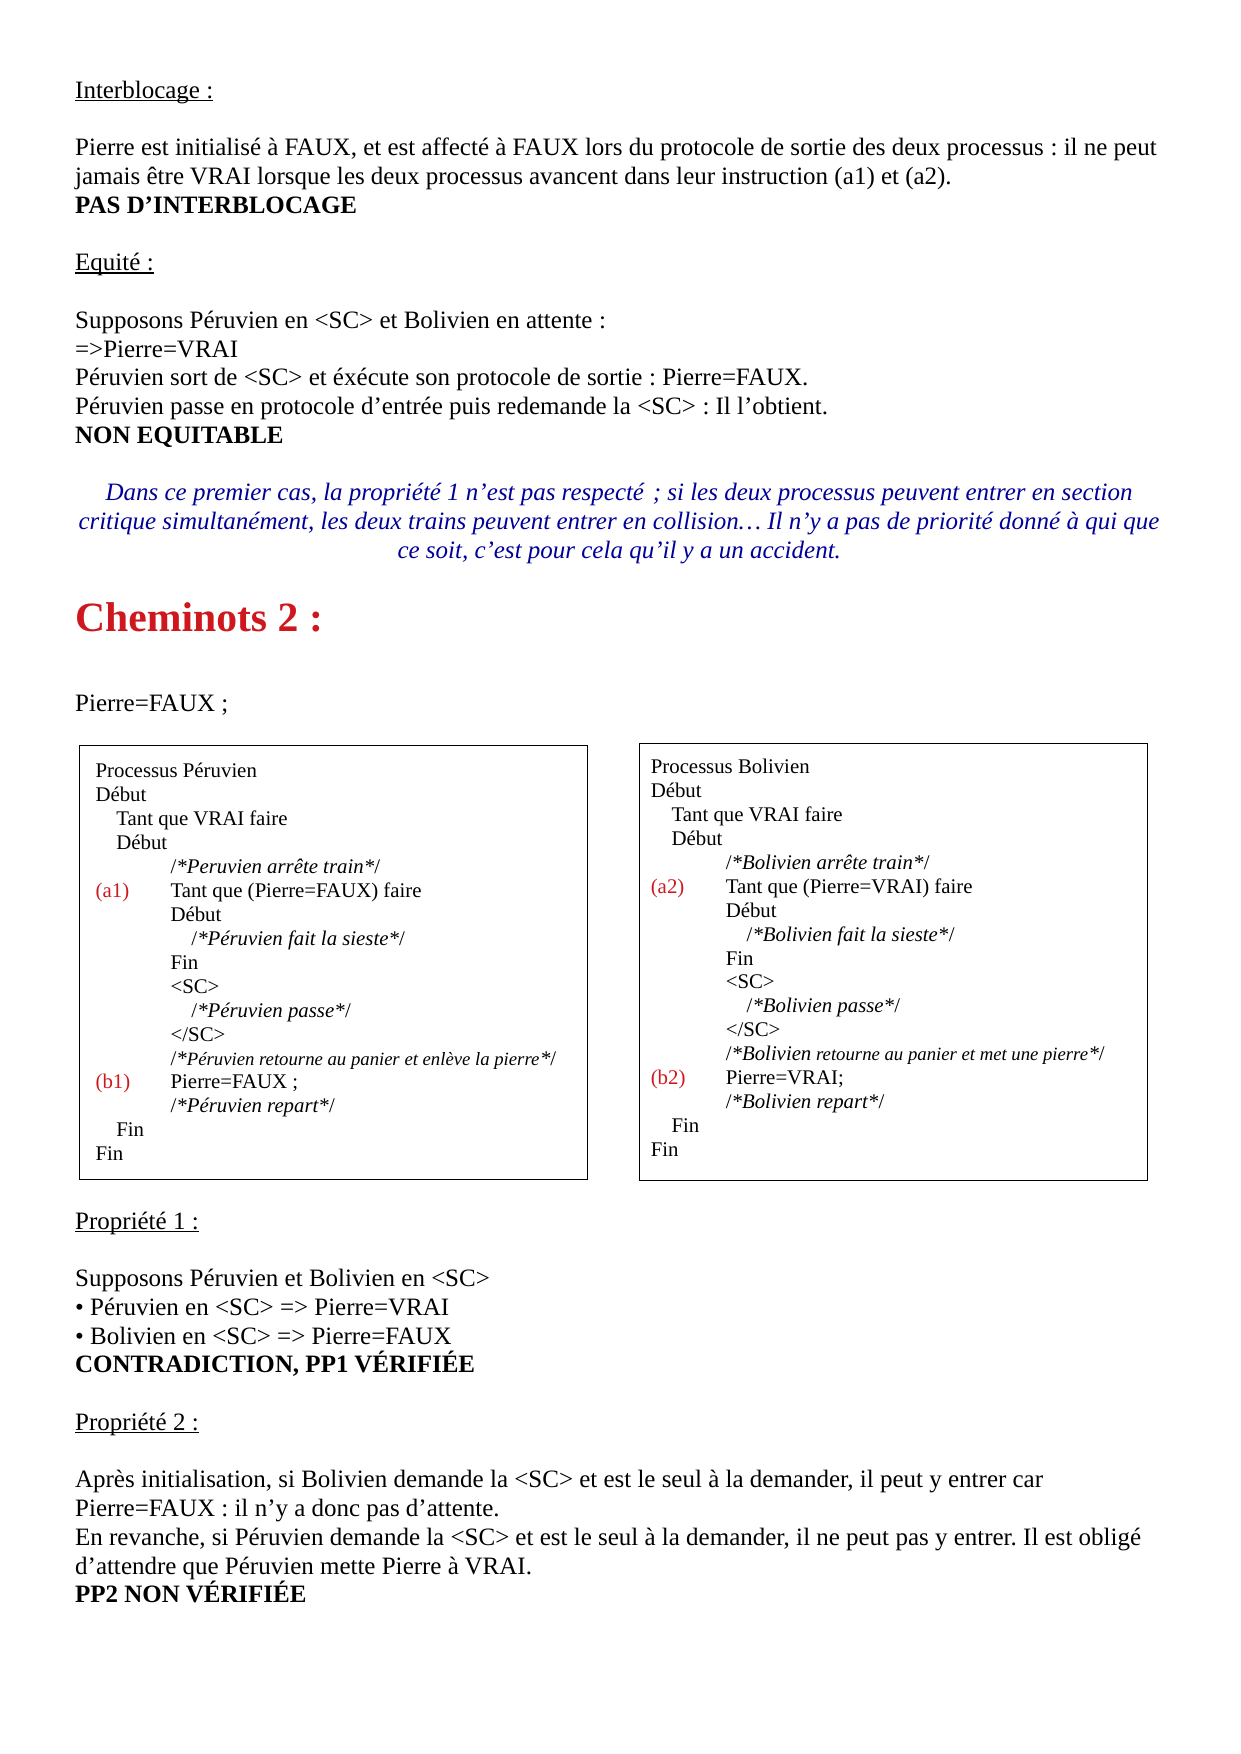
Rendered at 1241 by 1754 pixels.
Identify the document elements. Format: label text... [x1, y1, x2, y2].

text Pierre=FAUX ; [75, 688, 1165, 717]
text NON EQUITABLE [75, 420, 1165, 449]
text Après initialisation, si Bolivien demande la <SC> et est le seul à la demander, il peut y entrer car Pierre=FAUX : il n’y a donc pas d’attente. [75, 1464, 1165, 1522]
text Equité : [75, 247, 1165, 276]
text Interblocage : [75, 75, 1165, 104]
text Supposons Péruvien en <SC> et Bolivien en attente : [75, 305, 1165, 334]
text Pierre est initialisé à FAUX, et est affecté à FAUX lors du protocole de sortie des deux processus : il ne peut jamais être VRAI lorsque les deux processus avancent dans leur instruction (a1) et (a2). [75, 132, 1165, 190]
text Propriété 2 : [75, 1407, 1165, 1436]
text Péruvien sort de <SC> et éxécute son protocole de sortie : Pierre=FAUX. [75, 362, 1165, 391]
text • Péruvien en <SC> => Pierre=VRAI [75, 1292, 1165, 1321]
text • Bolivien en <SC> => Pierre=FAUX [75, 1321, 1165, 1349]
text PP2 NON VÉRIFIÉE [75, 1579, 1165, 1608]
text CONTRADICTION, PP1 VÉRIFIÉE [75, 1349, 1165, 1378]
text En revanche, si Péruvien demande la <SC> et est le seul à la demander, il ne peut pas y entrer. Il est obligé d’attendre que Péruvien mette Pierre à VRAI. [75, 1522, 1165, 1579]
text =>Pierre=VRAI [75, 334, 1165, 362]
text PAS D’INTERBLOCAGE [75, 190, 1165, 219]
text Dans ce premier cas, la propriété 1 n’est pas respecté ; si les deux processus peuvent entrer en section critique simultanément, les deux trains peuvent entrer en collision… Il n’y a pas de priorité donné à qui que ce soit, c’est pour cela qu’il y a un accident. [75, 477, 1165, 564]
text Cheminots 2 : [75, 592, 1165, 640]
text Propriété 1 : [75, 1206, 1165, 1234]
text Supposons Péruvien et Bolivien en <SC> [75, 1263, 1165, 1292]
text Péruvien passe en protocole d’entrée puis redemande la <SC> : Il l’obtient. [75, 391, 1165, 420]
